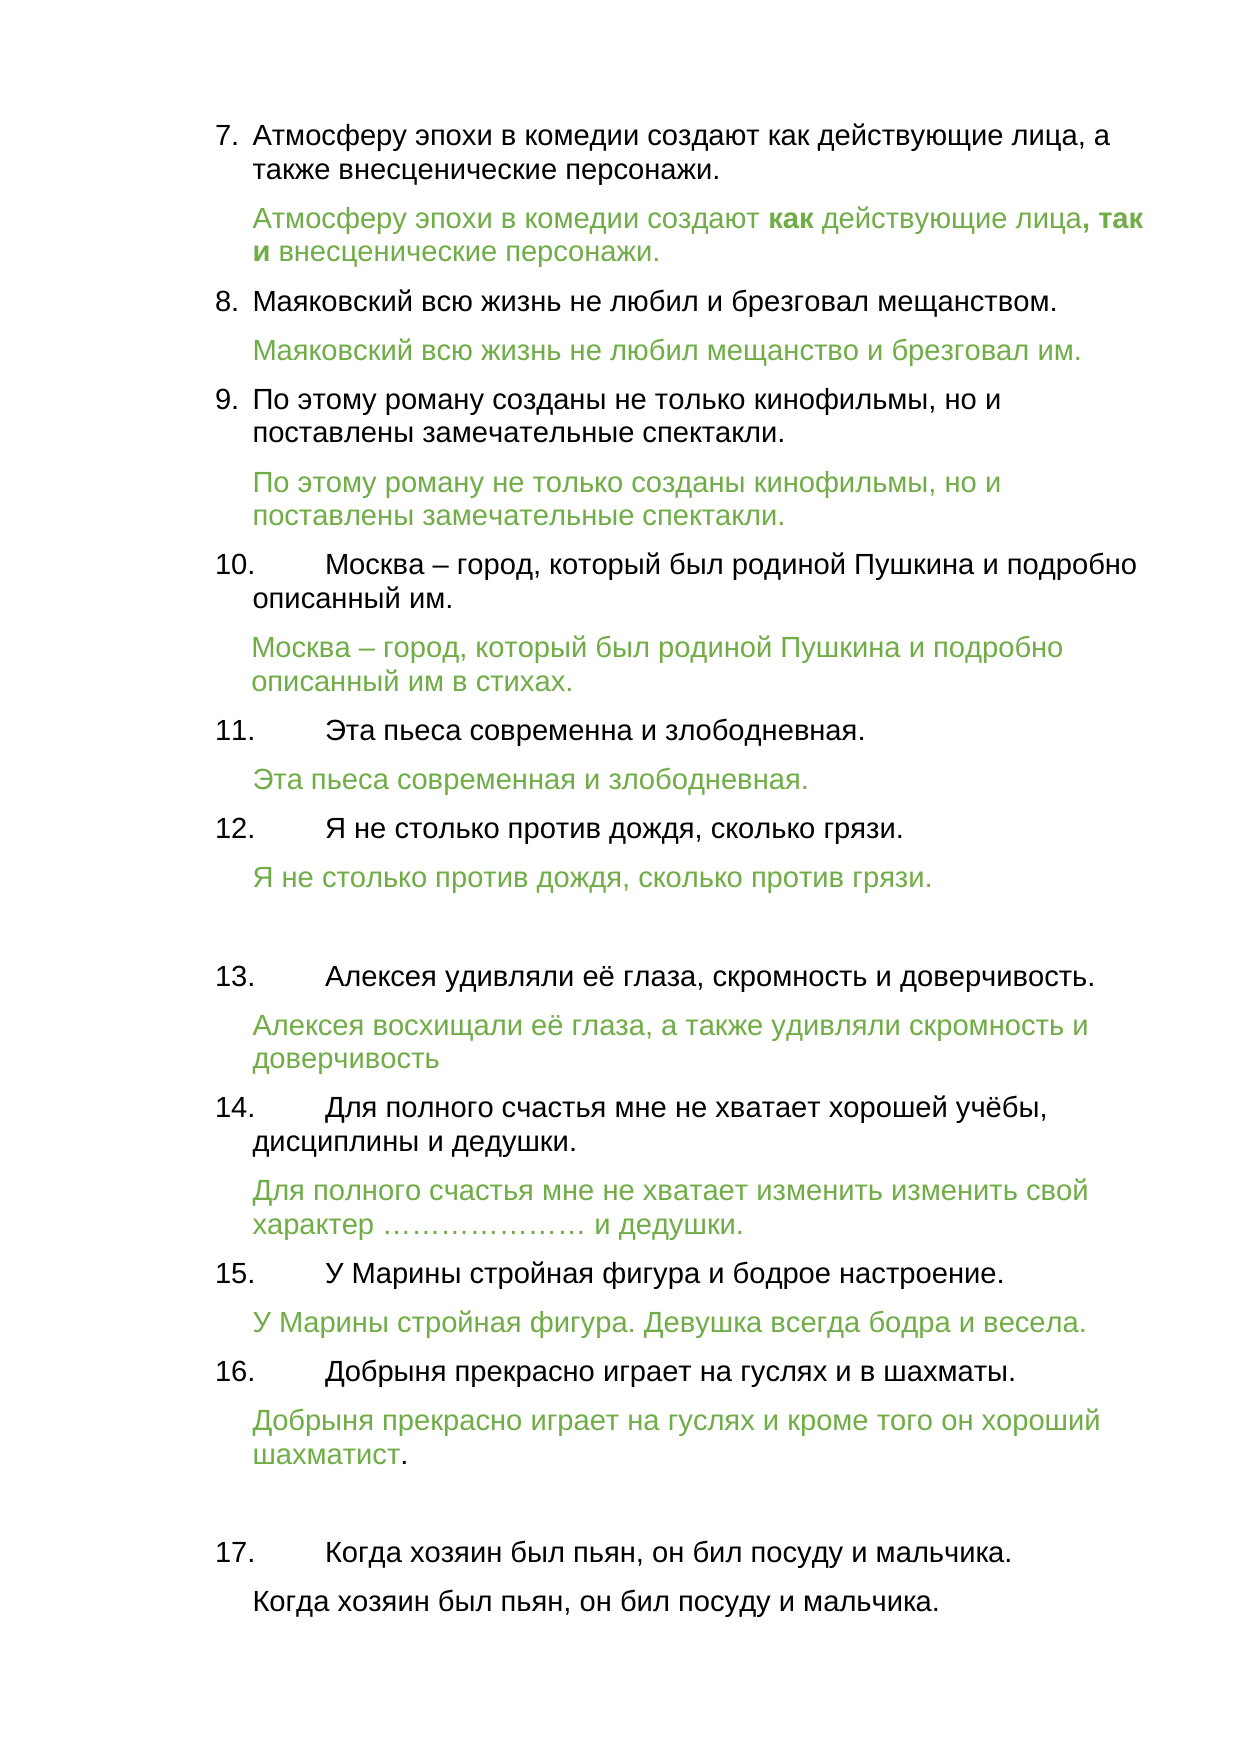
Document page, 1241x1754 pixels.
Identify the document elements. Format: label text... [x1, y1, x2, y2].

text Для полного счастья мне не хватает изменить изменить свой характер ………………… и дедушки. [252, 1173, 1152, 1240]
list Москва – город, который был родиной Пушкина и подробно описанный им. [215, 547, 1152, 614]
text Маяковский всю жизнь не любил мещанство и брезговал им. [252, 333, 1152, 366]
list Эта пьеса современна и злободневная. [215, 713, 1152, 746]
list Алексея удивляли её глаза, скромность и доверчивость. [215, 958, 1152, 992]
list Я не столько против дождя, сколько грязи. [215, 811, 1152, 844]
text Атмосферу эпохи в комедии создают как действующие лица, так и внесценические персонажи. [252, 201, 1152, 268]
list Для полного счастья мне не хватает хорошей учёбы, дисциплины и дедушки. [215, 1090, 1152, 1157]
list Когда хозяин был пьян, он бил посуду и мальчика. [215, 1535, 1152, 1569]
text У Марины стройная фигура. Девушка всегда бодра и весела. [252, 1305, 1152, 1338]
text По этому роману не только созданы кинофильмы, но и поставлены замечательные спектакли. [252, 464, 1152, 532]
list У Марины стройная фигура и бодрое настроение. [215, 1256, 1152, 1289]
text Добрыня прекрасно играет на гуслях и кроме того он хороший шахматист. [252, 1403, 1152, 1470]
text Я не столько против дождя, сколько против грязи. [252, 860, 1152, 894]
list Атмосферу эпохи в комедии создают как действующие лица, а также внесценические персонажи. [215, 118, 1152, 185]
list Маяковский всю жизнь не любил и брезговал мещанством. [215, 283, 1152, 317]
list Добрыня прекрасно играет на гуслях и в шахматы. [215, 1354, 1152, 1388]
text Алексея восхищали её глаза, а также удивляли скромность и доверчивость [252, 1008, 1152, 1075]
text Эта пьеса современная и злободневная. [252, 762, 1152, 795]
text Москва – город, который был родиной Пушкина и подробно описанный им в стихах. [251, 630, 1152, 697]
list По этому роману созданы не только кинофильмы, но и поставлены замечательные спектакли. [215, 382, 1152, 449]
text Когда хозяин был пьян, он бил посуду и мальчика. [252, 1584, 1152, 1618]
